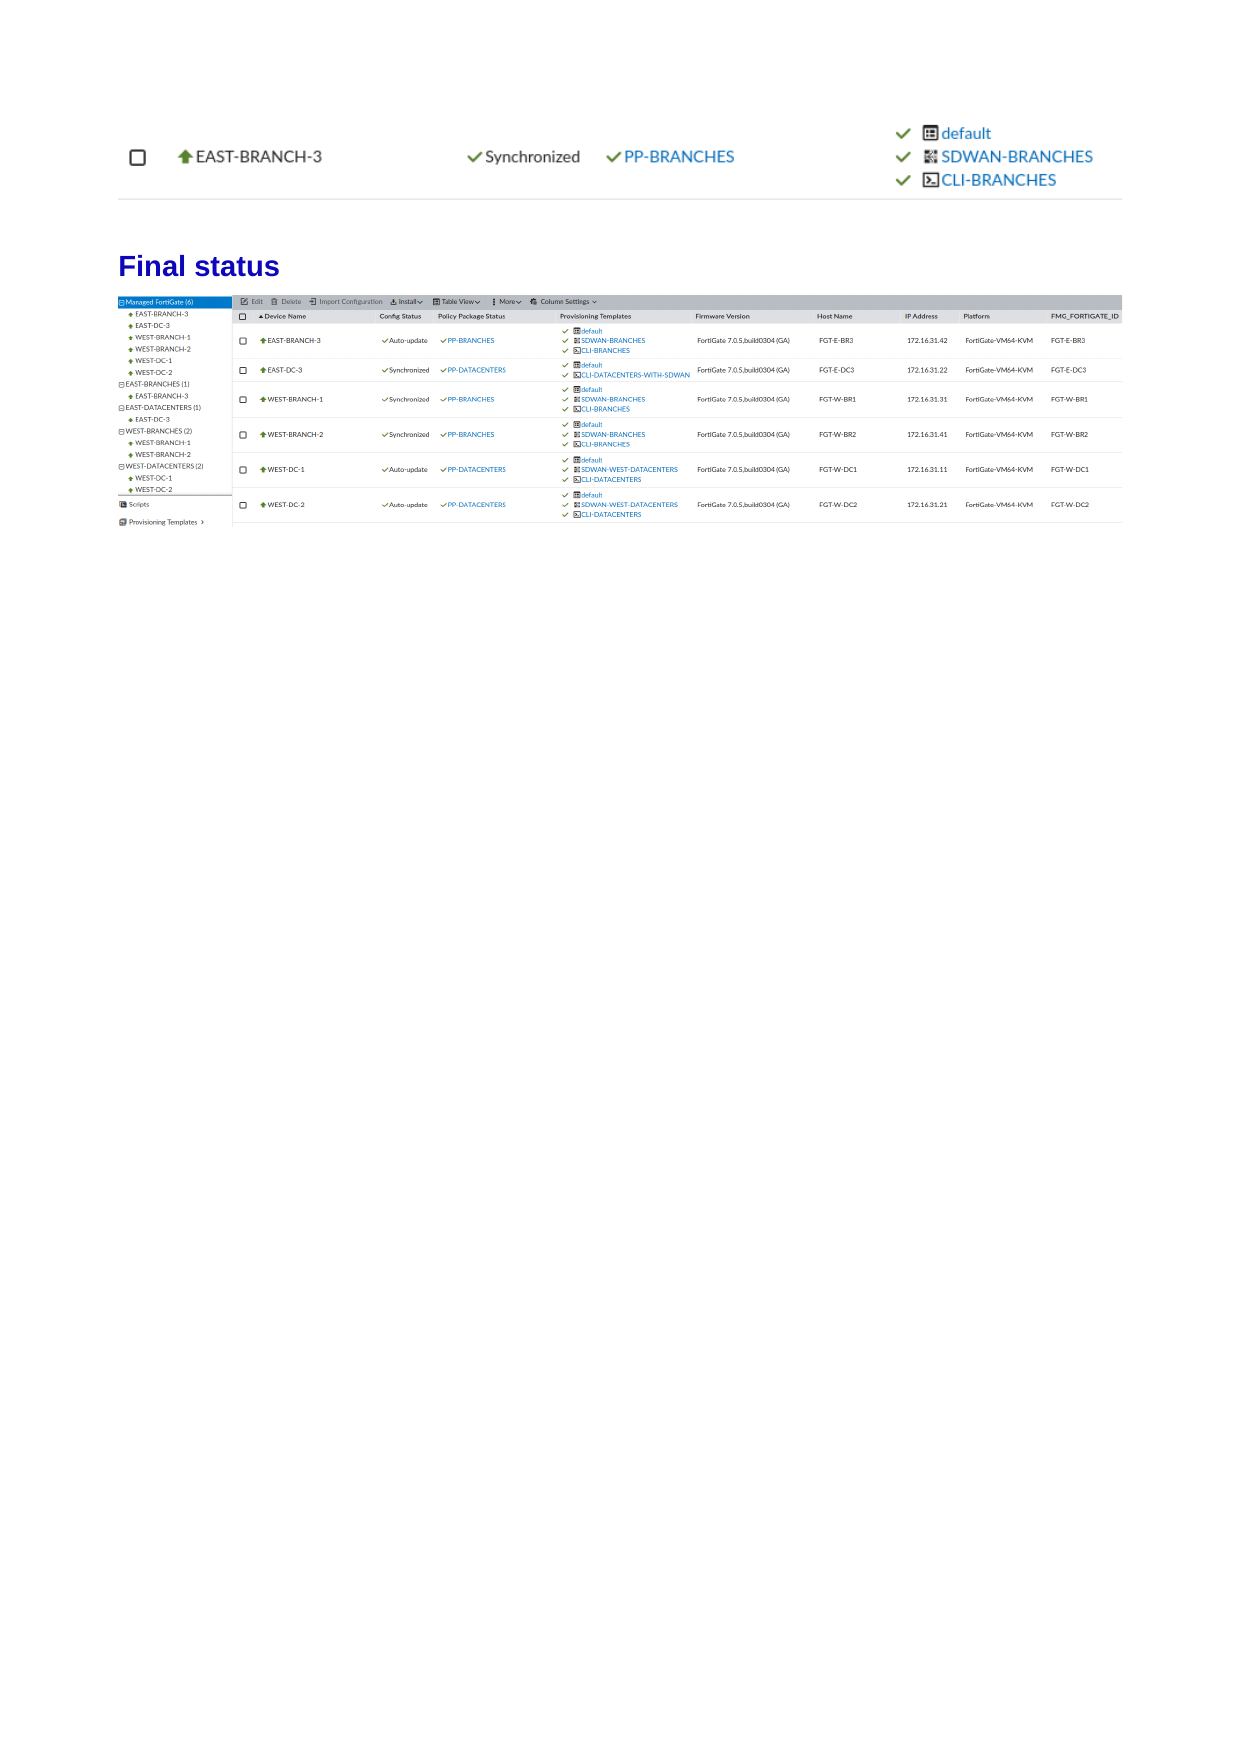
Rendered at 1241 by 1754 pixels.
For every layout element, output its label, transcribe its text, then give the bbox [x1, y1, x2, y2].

picture [118, 295, 1123, 527]
subtitle Final status [118, 249, 1122, 283]
picture [118, 118, 1123, 201]
